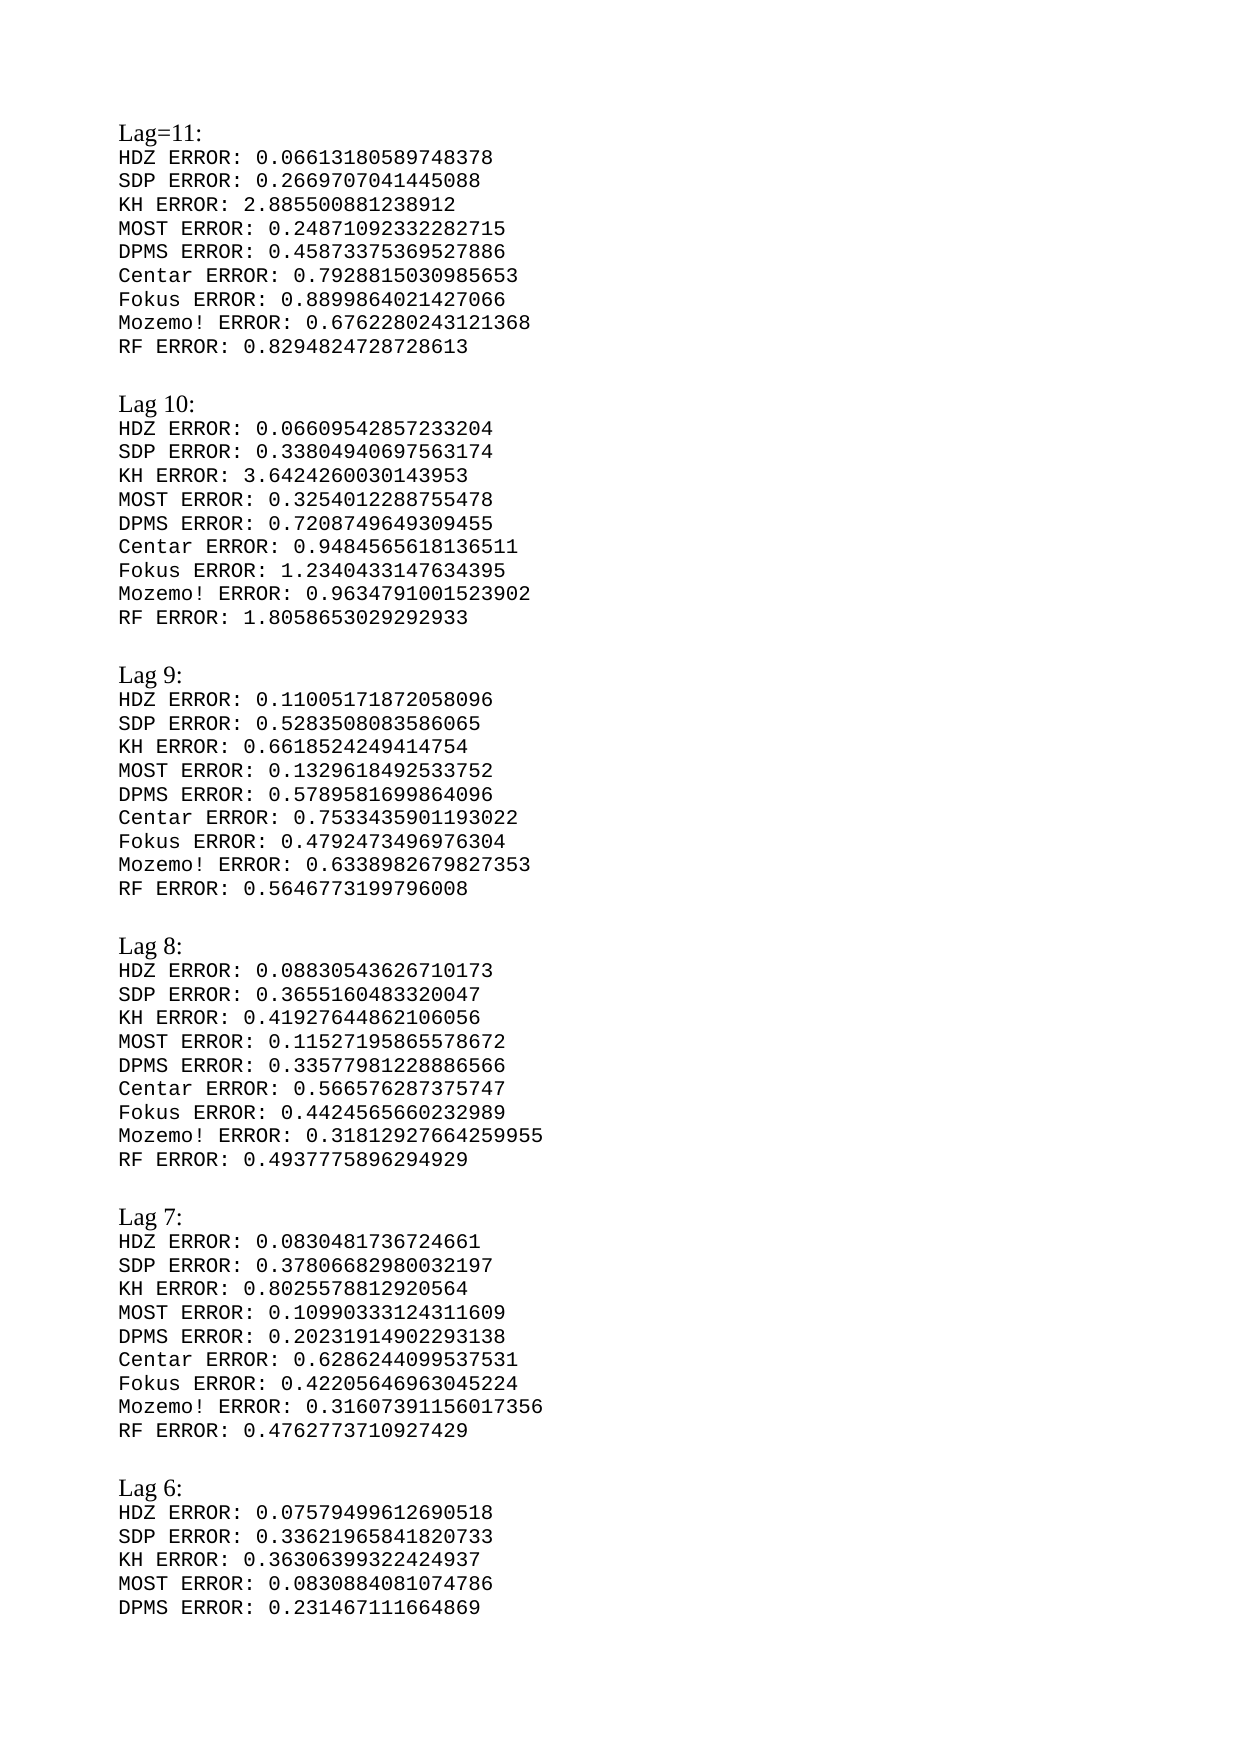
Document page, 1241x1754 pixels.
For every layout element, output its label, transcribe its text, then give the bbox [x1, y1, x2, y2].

text Fokus ERROR: 0.4792473496976304 [118, 831, 1122, 854]
text RF ERROR: 0.5646773199796008 [118, 878, 1122, 902]
text DPMS ERROR: 0.45873375369527886 [118, 241, 1122, 265]
text Fokus ERROR: 0.42205646963045224 [118, 1373, 1122, 1397]
text HDZ ERROR: 0.06613180589748378 [118, 147, 1122, 171]
text MOST ERROR: 0.11527195865578672 [118, 1031, 1122, 1054]
text Lag 7: [118, 1202, 1122, 1231]
text SDP ERROR: 0.33621965841820733 [118, 1526, 1122, 1549]
text Mozemo! ERROR: 0.6762280243121368 [118, 312, 1122, 336]
text KH ERROR: 0.6618524249414754 [118, 736, 1122, 760]
text SDP ERROR: 0.3655160483320047 [118, 984, 1122, 1007]
text Centar ERROR: 0.566576287375747 [118, 1078, 1122, 1102]
text DPMS ERROR: 0.20231914902293138 [118, 1326, 1122, 1349]
text Centar ERROR: 0.9484565618136511 [118, 536, 1122, 560]
text Mozemo! ERROR: 0.6338982679827353 [118, 854, 1122, 878]
text Mozemo! ERROR: 0.31607391156017356 [118, 1397, 1122, 1420]
text Lag 8: [118, 931, 1122, 960]
text RF ERROR: 0.8294824728728613 [118, 336, 1122, 360]
text MOST ERROR: 0.24871092332282715 [118, 218, 1122, 241]
text Fokus ERROR: 0.4424565660232989 [118, 1102, 1122, 1126]
text Lag 6: [118, 1473, 1122, 1502]
text HDZ ERROR: 0.0830481736724661 [118, 1231, 1122, 1255]
text Lag 9: [118, 660, 1122, 689]
text RF ERROR: 0.4762773710927429 [118, 1420, 1122, 1444]
text Centar ERROR: 0.7928815030985653 [118, 265, 1122, 289]
text Centar ERROR: 0.6286244099537531 [118, 1349, 1122, 1373]
text Lag 10: [118, 389, 1122, 418]
text MOST ERROR: 0.0830884081074786 [118, 1573, 1122, 1597]
text KH ERROR: 3.6424260030143953 [118, 465, 1122, 489]
text MOST ERROR: 0.1329618492533752 [118, 760, 1122, 783]
text SDP ERROR: 0.2669707041445088 [118, 171, 1122, 194]
text MOST ERROR: 0.3254012288755478 [118, 489, 1122, 512]
text DPMS ERROR: 0.7208749649309455 [118, 512, 1122, 536]
text SDP ERROR: 0.37806682980032197 [118, 1255, 1122, 1278]
text RF ERROR: 0.4937775896294929 [118, 1149, 1122, 1173]
text DPMS ERROR: 0.33577981228886566 [118, 1054, 1122, 1078]
text SDP ERROR: 0.33804940697563174 [118, 442, 1122, 465]
text Mozemo! ERROR: 0.9634791001523902 [118, 583, 1122, 607]
text Fokus ERROR: 0.8899864021427066 [118, 289, 1122, 312]
text KH ERROR: 0.36306399322424937 [118, 1549, 1122, 1573]
text Fokus ERROR: 1.2340433147634395 [118, 560, 1122, 583]
text HDZ ERROR: 0.11005171872058096 [118, 689, 1122, 713]
text HDZ ERROR: 0.07579499612690518 [118, 1502, 1122, 1526]
text DPMS ERROR: 0.231467111664869 [118, 1597, 1122, 1620]
text KH ERROR: 0.8025578812920564 [118, 1278, 1122, 1302]
text Lag=11: [118, 118, 1122, 147]
text RF ERROR: 1.8058653029292933 [118, 607, 1122, 631]
text Centar ERROR: 0.7533435901193022 [118, 807, 1122, 831]
text Mozemo! ERROR: 0.31812927664259955 [118, 1126, 1122, 1149]
text DPMS ERROR: 0.5789581699864096 [118, 783, 1122, 807]
text KH ERROR: 0.41927644862106056 [118, 1007, 1122, 1031]
text MOST ERROR: 0.10990333124311609 [118, 1302, 1122, 1326]
text HDZ ERROR: 0.08830543626710173 [118, 960, 1122, 984]
text KH ERROR: 2.885500881238912 [118, 194, 1122, 218]
text SDP ERROR: 0.5283508083586065 [118, 713, 1122, 736]
text HDZ ERROR: 0.06609542857233204 [118, 418, 1122, 442]
